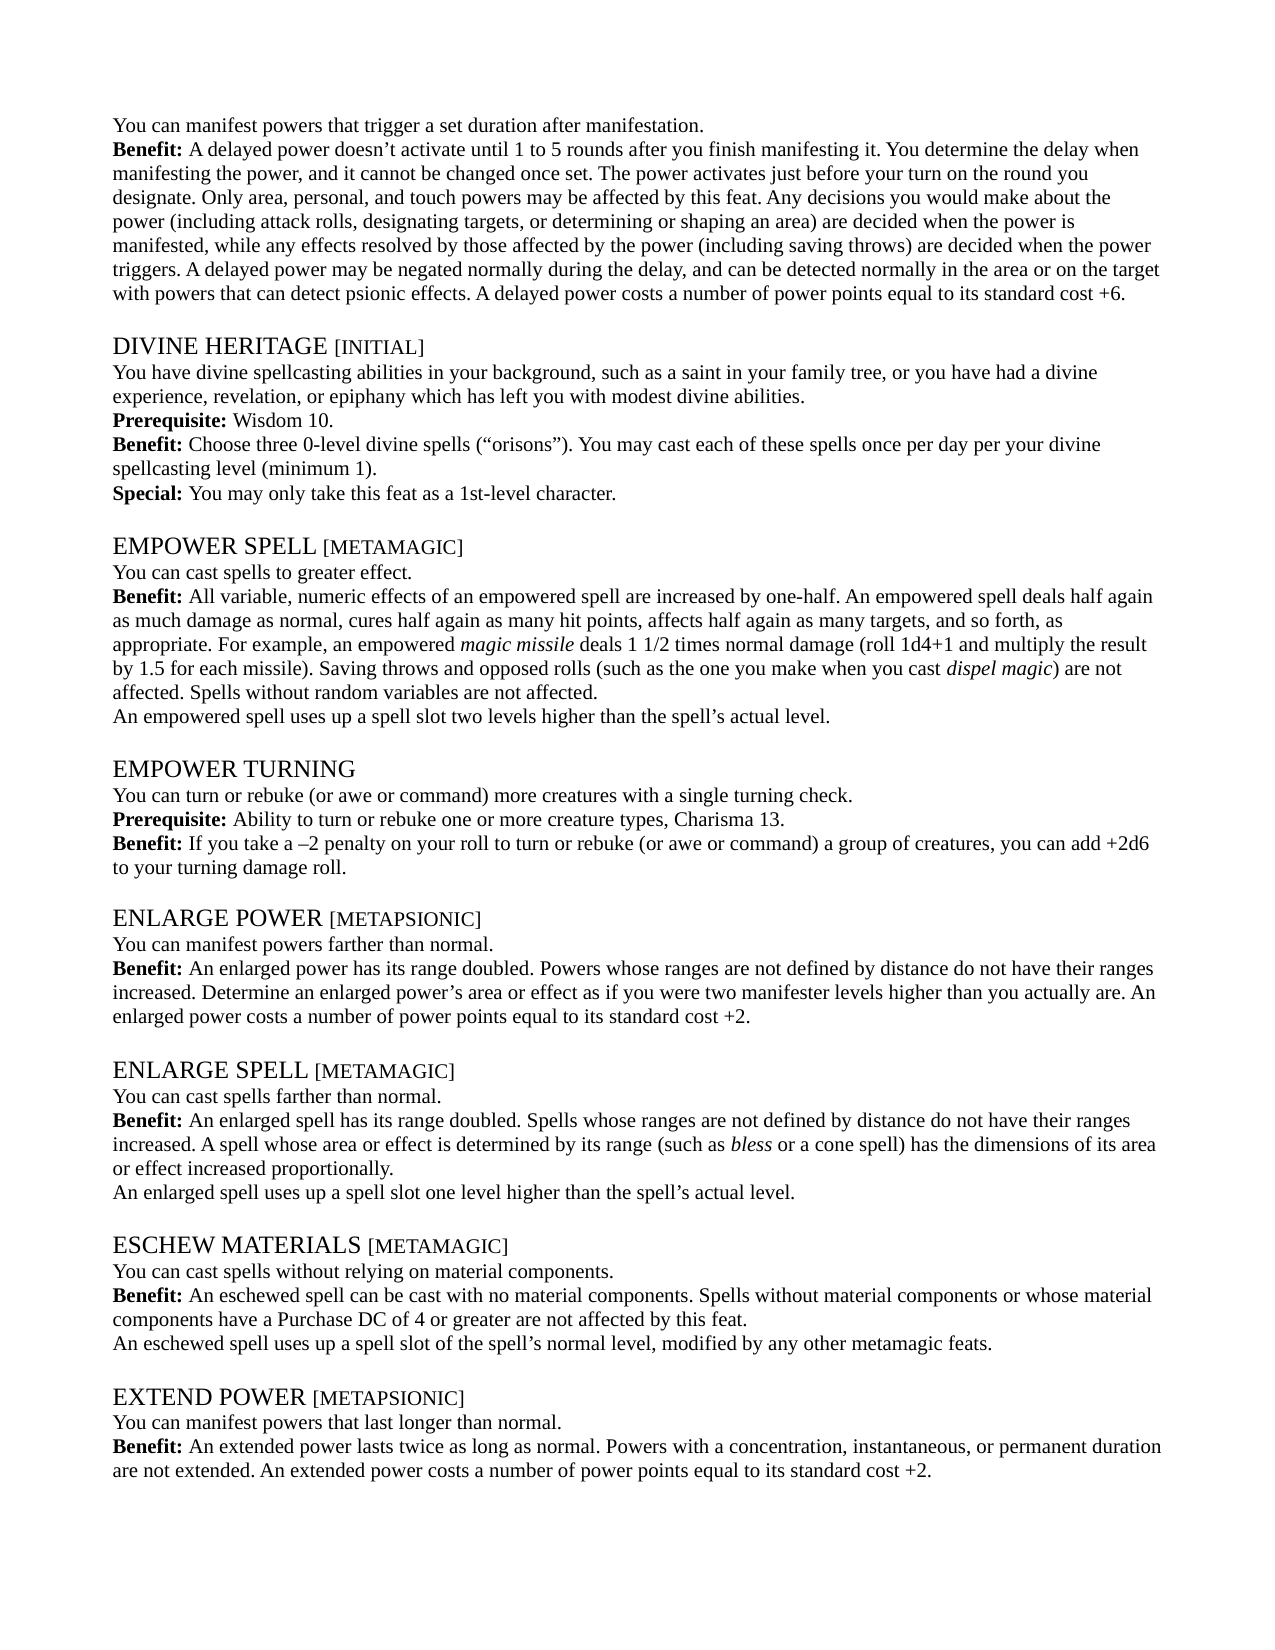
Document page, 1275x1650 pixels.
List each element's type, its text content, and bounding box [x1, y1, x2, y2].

text ESCHEW MATERIALS [METAMAGIC] [112, 1230, 1162, 1259]
text You can cast spells farther than normal. [112, 1083, 1162, 1108]
text ENLARGE POWER [METAPSIONIC] [112, 903, 1162, 932]
text EXTEND POWER [METAPSIONIC] [112, 1382, 1162, 1410]
subtitle DIVINE HERITAGE [INITIAL] [112, 331, 1162, 360]
text Benefit: An extended power lasts twice as long as normal. Powers with a concentration, instantaneous, or permanent duration are not extended. An extended power costs a number of power points equal to its standard cost +2. [112, 1434, 1162, 1482]
text You can cast spells without relying on material components. [112, 1259, 1162, 1283]
text Benefit: Choose three 0-level divine spells (“orisons”). You may cast each of these spells once per day per your divine spellcasting level (minimum 1). [112, 432, 1162, 480]
text You can turn or rebuke (or awe or command) more creatures with a single turning check. [112, 783, 1162, 807]
text Benefit: All variable, numeric effects of an empowered spell are increased by one-half. An empowered spell deals half again as much damage as normal, cures half again as many hit points, affects half again as many targets, and so forth, as appropriate. For example, an empowered magic missile deals 1 1/2 times normal damage (roll 1d4+1 and multiply the result by 1.5 for each missile). Saving throws and opposed rolls (such as the one you make when you cast dispel magic) are not affected. Spells without random variables are not affected. [112, 584, 1162, 704]
text An empowered spell uses up a spell slot two levels higher than the spell’s actual level. [112, 704, 1162, 728]
text Benefit: An eschewed spell can be cast with no material components. Spells without material components or whose material components have a Purchase DC of 4 or greater are not affected by this feat. [112, 1283, 1162, 1331]
text EMPOWER SPELL [METAMAGIC] [112, 531, 1162, 559]
text EMPOWER TURNING [112, 754, 1162, 783]
text Benefit: An enlarged power has its range doubled. Powers whose ranges are not defined by distance do not have their ranges increased. Determine an enlarged power’s area or effect as if you were two manifester levels higher than you actually are. An enlarged power costs a number of power points equal to its standard cost +2. [112, 956, 1162, 1028]
text Benefit: An enlarged spell has its range doubled. Spells whose ranges are not defined by distance do not have their ranges increased. A spell whose area or effect is determined by its range (such as bless or a cone spell) has the dimensions of its area or effect increased proportionally. [112, 1108, 1162, 1180]
text Benefit: A delayed power doesn’t activate until 1 to 5 rounds after you finish manifesting it. You determine the delay when manifesting the power, and it cannot be changed once set. The power activates just before your turn on the round you designate. Only area, personal, and touch powers may be affected by this feat. Any decisions you would make about the power (including attack rolls, designating targets, or determining or shaping an area) are decided when the power is manifested, while any effects resolved by those affected by the power (including saving throws) are decided when the power triggers. A delayed power may be negated normally during the delay, and can be detected normally in the area or on the target with powers that can detect psionic effects. A delayed power costs a number of power points equal to its standard cost +6. [112, 137, 1162, 305]
text ENLARGE SPELL [METAMAGIC] [112, 1055, 1162, 1083]
text An enlarged spell uses up a spell slot one level higher than the spell’s actual level. [112, 1180, 1162, 1204]
text Prerequisite: Wisdom 10. [112, 408, 1162, 432]
text Prerequisite: Ability to turn or rebuke one or more creature types, Charisma 13. [112, 807, 1162, 831]
text You have divine spellcasting abilities in your background, such as a saint in your family tree, or you have had a divine experience, revelation, or epiphany which has left you with modest divine abilities. [112, 360, 1162, 408]
text An eschewed spell uses up a spell slot of the spell’s normal level, modified by any other metamagic feats. [112, 1331, 1162, 1355]
text You can cast spells to greater effect. [112, 559, 1162, 584]
text Special: You may only take this feat as a 1st-level character. [112, 480, 1162, 504]
text You can manifest powers that trigger a set duration after manifestation. [112, 112, 1162, 137]
text You can manifest powers that last longer than normal. [112, 1410, 1162, 1434]
text Benefit: If you take a –2 penalty on your roll to turn or rebuke (or awe or command) a group of creatures, you can add +2d6 to your turning damage roll. [112, 831, 1162, 879]
text You can manifest powers farther than normal. [112, 932, 1162, 956]
